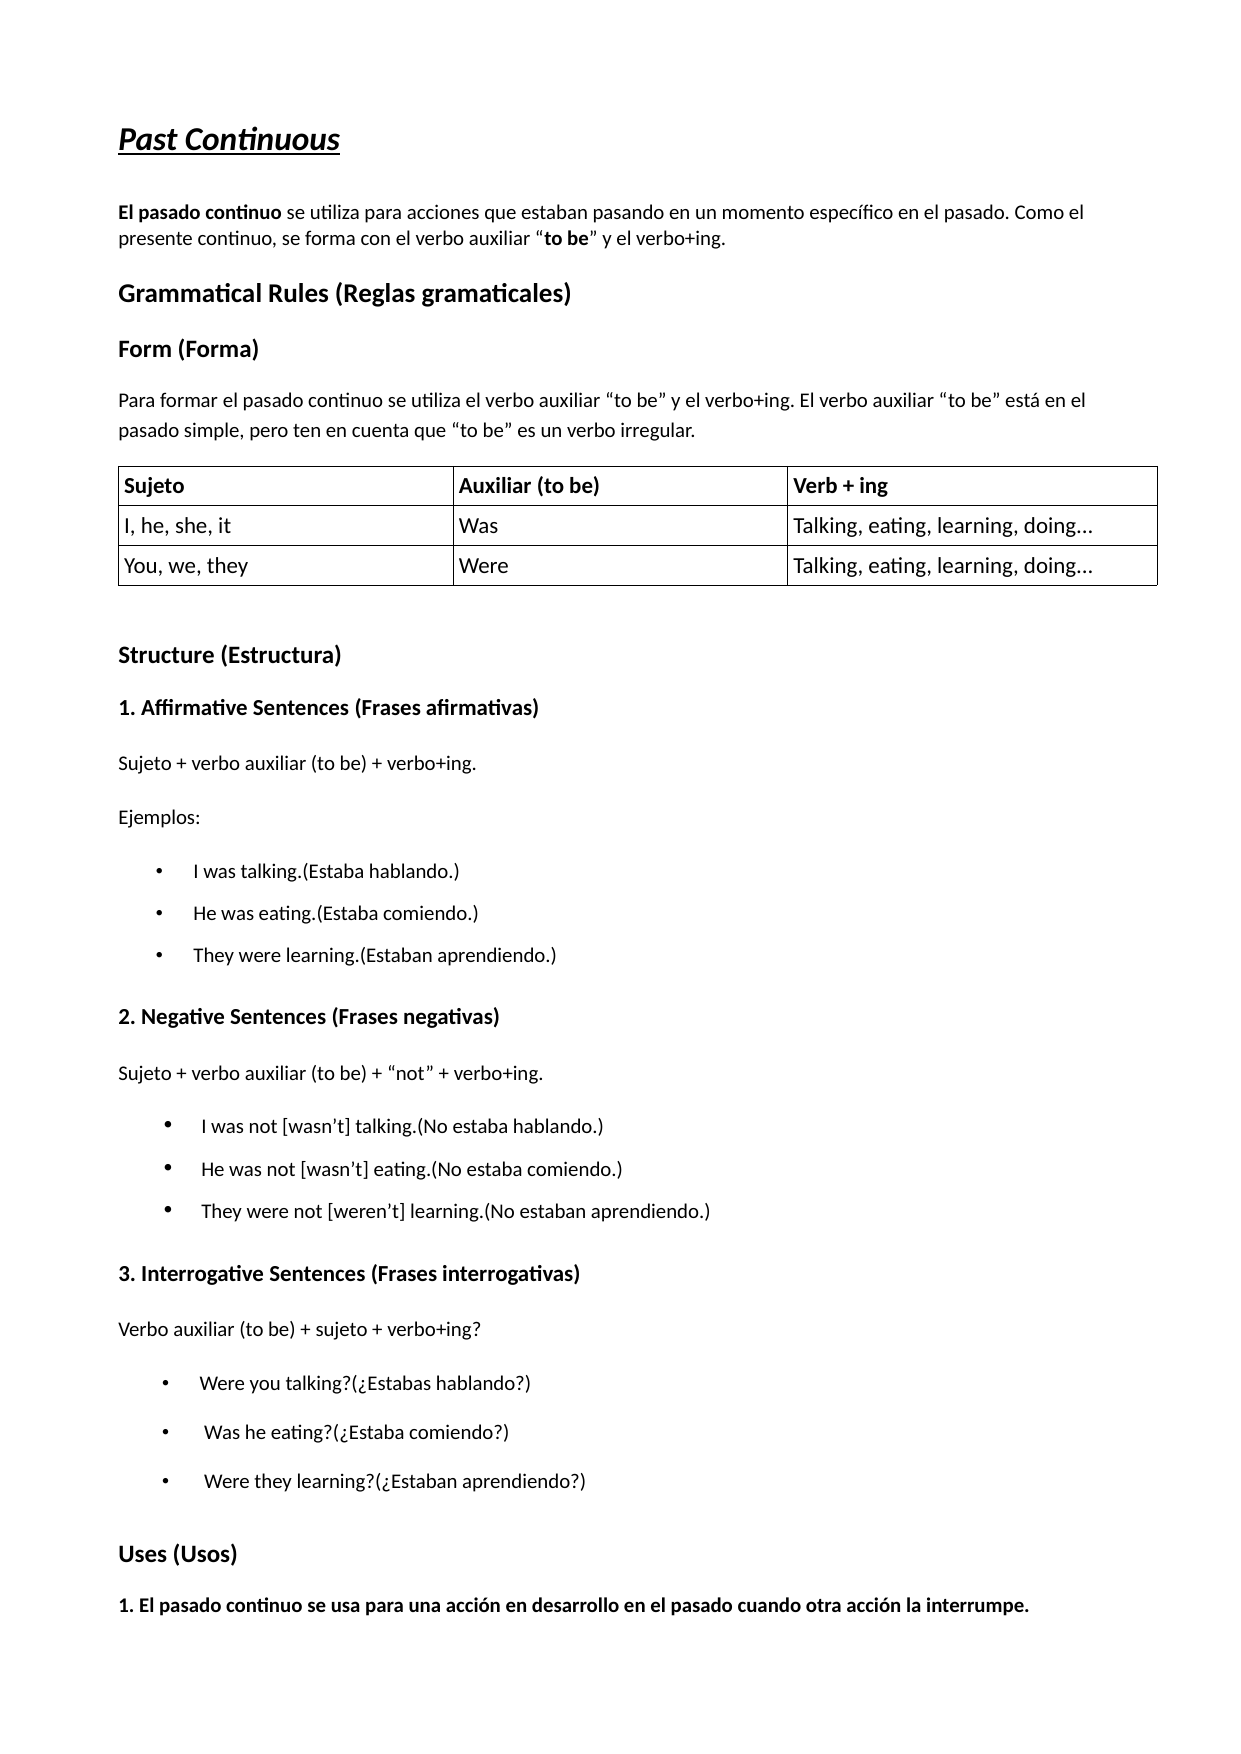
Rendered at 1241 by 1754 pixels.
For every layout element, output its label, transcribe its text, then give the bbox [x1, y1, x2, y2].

list They were not [weren’t] learning.(No estaban aprendiendo.) [163, 1199, 1122, 1224]
list I was not [wasn’t] talking.(No estaba hablando.) [163, 1114, 1122, 1139]
text El pasado continuo se utiliza para acciones que estaban pasando en un momento específico en el pasado. Como el presente continuo, se forma con el verbo auxiliar “to be” y el verbo+ing. [118, 199, 1122, 250]
text 2. Negative Sentences (Frases negativas) [118, 1002, 1122, 1031]
table_header Sujeto [119, 467, 453, 505]
table_header Verb + ing [788, 467, 1157, 505]
text 1. Affirmative Sentences (Frases afirmativas) [118, 693, 1122, 721]
text Para formar el pasado continuo se utiliza el verbo auxiliar “to be” y el verbo+ing. El verbo auxiliar “to be” está en el pasado simple, pero ten en cuenta que “to be” es un verbo irregular. [118, 387, 1122, 443]
text Past Continuous [118, 118, 1122, 159]
text 1. El pasado continuo se usa para una acción en desarrollo en el pasado cuando otra acción la interrumpe. [118, 1592, 1122, 1618]
table_header Auxiliar (to be) [454, 467, 787, 505]
text Verbo auxiliar (to be) + sujeto + verbo+ing? [118, 1316, 1122, 1342]
text Structure (Estructura) [118, 639, 1122, 669]
table_cell Talking, eating, learning, doing... [788, 546, 1157, 584]
table_cell Were [454, 546, 787, 584]
text 3. Interrogative Sentences (Frases interrogativas) [118, 1259, 1122, 1287]
list Was he eating?(¿Estaba comiendo?) [162, 1419, 1122, 1445]
list Were you talking?(¿Estabas hablando?) [162, 1370, 1122, 1396]
table_cell I, he, she, it [119, 506, 453, 545]
subtitle Uses (Usos) [118, 1538, 1122, 1568]
table_cell Talking, eating, learning, doing... [788, 506, 1157, 545]
list I was talking.(Estaba hablando.) [156, 858, 1122, 884]
subtitle Form (Forma) [118, 333, 1122, 363]
list He was not [wasn’t] eating.(No estaba comiendo.) [163, 1156, 1122, 1182]
text Sujeto + verbo auxiliar (to be) + verbo+ing. [118, 750, 1122, 776]
text Grammatical Rules (Reglas gramaticales) [118, 276, 1122, 309]
list He was eating.(Estaba comiendo.) [156, 900, 1122, 926]
text Sujeto + verbo auxiliar (to be) + “not” + verbo+ing. [118, 1060, 1122, 1085]
list Were they learning?(¿Estaban aprendiendo?) [162, 1468, 1122, 1494]
table_cell You, we, they [119, 546, 453, 584]
list They were learning.(Estaban aprendiendo.) [156, 943, 1122, 968]
table_cell Was [454, 506, 787, 545]
text Ejemplos: [118, 804, 1122, 829]
